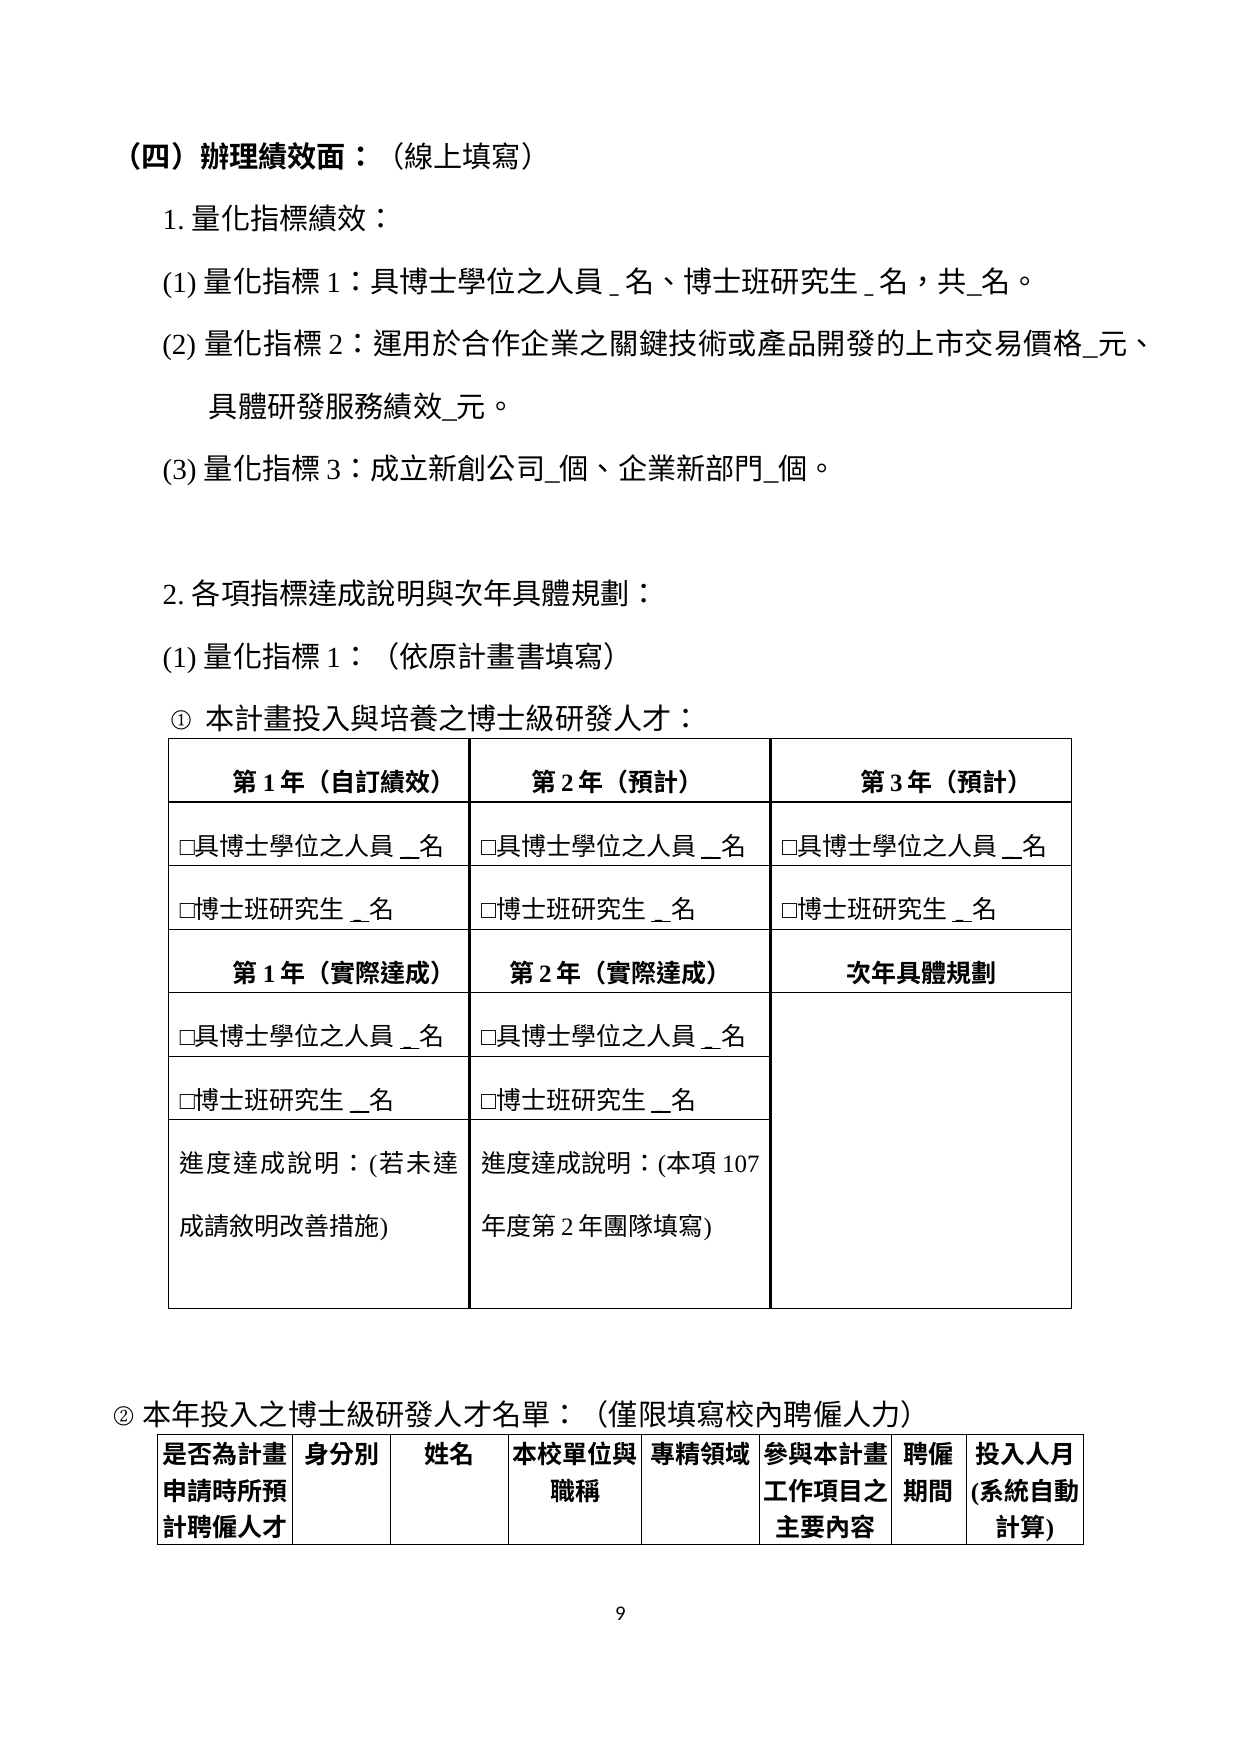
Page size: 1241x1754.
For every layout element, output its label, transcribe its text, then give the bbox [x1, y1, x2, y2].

table_cell 進度達成說明：(若未達成請敘明改善措施) [169, 1120, 468, 1308]
table_cell □博士班研究生ˍ名 [772, 866, 1071, 928]
table_header 是否為計畫申請時所預計聘僱人才 [158, 1435, 292, 1543]
table_header 第3年（預計） [772, 739, 1071, 801]
table_cell □博士班研究生ˍ名 [169, 1057, 468, 1119]
table_cell □具博士學位之人員ˍ名 [169, 803, 468, 865]
table_cell 第1年（實際達成） [169, 930, 468, 992]
table_cell 第2年（實際達成） [471, 930, 769, 992]
table_cell □具博士學位之人員ˍ名 [471, 993, 769, 1056]
text 1. 量化指標績效： [162, 175, 1128, 238]
text (1) 量化指標1：具博士學位之人員ˍ名、博士班研究生ˍ名，共_名。 [162, 238, 1128, 300]
text ② 本年投入之博士級研發人才名單：（僅限填寫校內聘僱人力） [112, 1371, 1178, 1434]
table_header 投入人月 (系統自動計算) [967, 1435, 1083, 1543]
table_header 專精領域 [642, 1435, 759, 1543]
text （四）辦理績效面：（線上填寫） [112, 113, 1128, 175]
table_cell □具博士學位之人員ˍ名 [169, 993, 468, 1056]
table_header 聘僱期間 [892, 1435, 966, 1543]
table_header 身分別 [293, 1435, 390, 1543]
table_cell □具博士學位之人員ˍ名 [772, 803, 1071, 865]
table_header 第1年（自訂績效） [169, 739, 468, 801]
text 2. 各項指標達成說明與次年具體規劃： [162, 550, 1128, 613]
table_cell □具博士學位之人員ˍ名 [471, 803, 769, 865]
table_cell □博士班研究生ˍ名 [471, 1057, 769, 1119]
table_header 姓名 [391, 1435, 508, 1543]
text ①本計畫投入與培養之博士級研發人才： [162, 675, 1128, 738]
table_cell □博士班研究生ˍ名 [471, 866, 769, 928]
text (2) 量化指標2：運用於合作企業之關鍵技術或產品開發的上市交易價格_元、具體研發服務績效_元。 [162, 300, 1128, 425]
table_cell □博士班研究生ˍ名 [169, 866, 468, 928]
text (1) 量化指標1：（依原計畫書填寫） [162, 613, 1128, 675]
table_header 第2年（預計） [471, 739, 769, 801]
table_header 本校單位與 職稱 [509, 1435, 641, 1543]
table_cell 次年具體規劃 [772, 930, 1071, 992]
text (3) 量化指標3：成立新創公司_個、企業新部門_個。 [162, 425, 1128, 488]
table_cell [772, 993, 1071, 1308]
table_header 參與本計畫工作項目之主要內容 [760, 1435, 891, 1543]
table_cell 進度達成說明：(本項107年度第2年團隊填寫) [471, 1120, 769, 1308]
